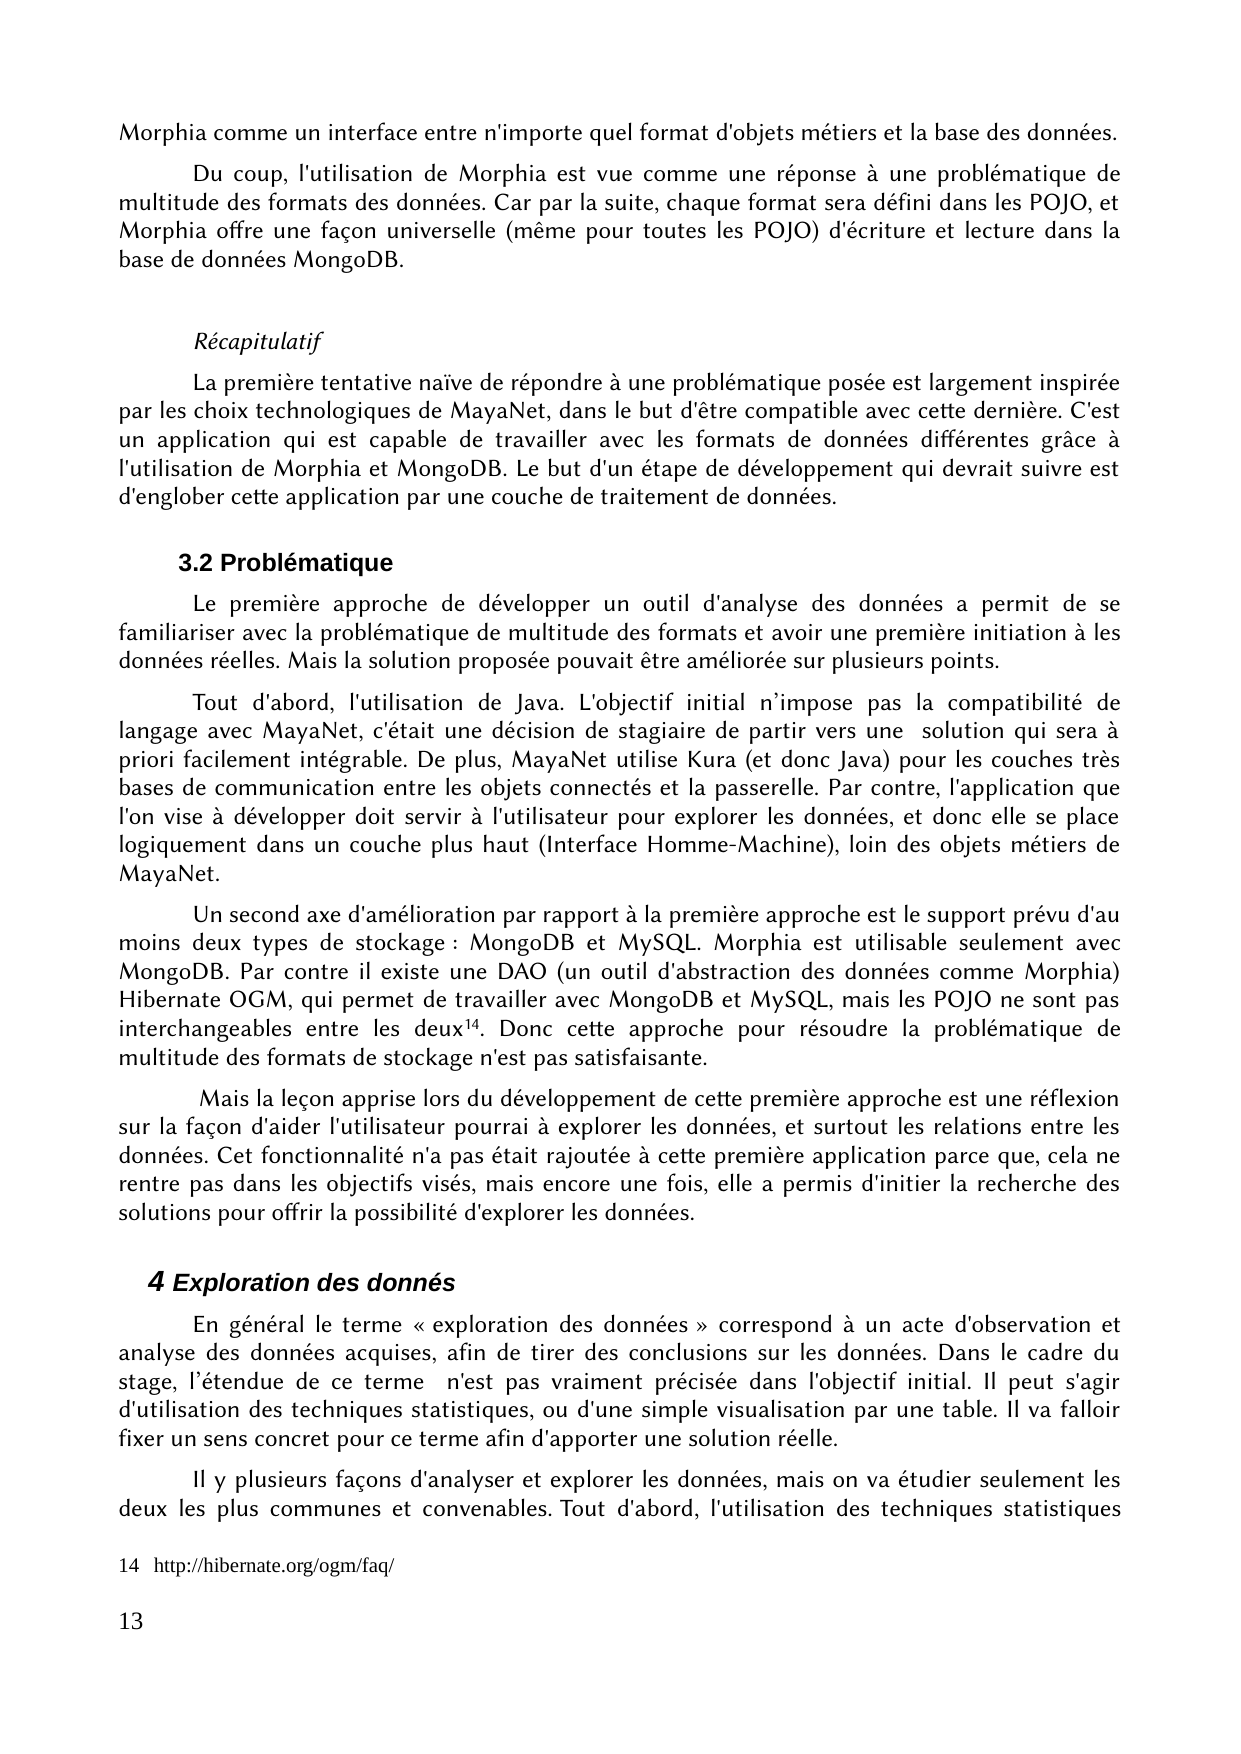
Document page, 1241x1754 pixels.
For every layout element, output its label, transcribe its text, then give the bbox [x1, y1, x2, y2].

subtitle Problématique [118, 548, 1122, 577]
text La première tentative naïve de répondre à une problématique posée est largement inspirée par les choix technologiques de MayaNet, dans le but d'être compatible avec cette dernière. C'est un application qui est capable de travailler avec les formats de données différentes grâce à l'utilisation de Morphia et MongoDB. Le but d'un étape de développement qui devrait suivre est d'englober cette application par une couche de traitement de données. [118, 368, 1122, 511]
subtitle Exploration des donnés [118, 1264, 1122, 1297]
text En général le terme « exploration des données » correspond à un acte d'observation et analyse des données acquises, afin de tirer des conclusions sur les données. Dans le cadre du stage, l’étendue de ce terme n'est pas vraiment précisée dans l'objectif initial. Il peut s'agir d'utilisation des techniques statistiques, ou d'une simple visualisation par une table. Il va falloir fixer un sens concret pour ce terme afin d'apporter une solution réelle. [118, 1310, 1122, 1452]
text Récapitulatif [118, 327, 1122, 355]
text Mais la leçon apprise lors du développement de cette première approche est une réflexion sur la façon d'aider l'utilisateur pourrai à explorer les données, et surtout les relations entre les données. Cet fonctionnalité n'a pas était rajoutée à cette première application parce que, cela ne rentre pas dans les objectifs visés, mais encore une fois, elle a permis d'initier la recherche des solutions pour offrir la possibilité d'explorer les données. [118, 1083, 1122, 1226]
text http://hibernate.org/ogm/faq/ [118, 1553, 1122, 1577]
text Un second axe d'amélioration par rapport à la première approche est le support prévu d'au moins deux types de stockage : MongoDB et MySQL. Morphia est utilisable seulement avec MongoDB. Par contre il existe une DAO (un outil d'abstraction des données comme Morphia) Hibernate OGM, qui permet de travailler avec MongoDB et MySQL, mais les POJO ne sont pas interchangeables entre les deux. Donc cette approche pour résoudre la problématique de multitude des formats de stockage n'est pas satisfaisante. [118, 900, 1122, 1071]
text Tout d'abord, l'utilisation de Java. L'objectif initial n’impose pas la compatibilité de langage avec MayaNet, c'était une décision de stagiaire de partir vers une solution qui sera à priori facilement intégrable. De plus, MayaNet utilise Kura (et donc Java) pour les couches très bases de communication entre les objets connectés et la passerelle. Par contre, l'application que l'on vise à développer doit servir à l'utilisateur pour explorer les données, et donc elle se place logiquement dans un couche plus haut (Interface Homme-Machine), loin des objets métiers de MayaNet. [118, 687, 1122, 887]
text Le première approche de développer un outil d'analyse des données a permit de se familiariser avec la problématique de multitude des formats et avoir une première initiation à les données réelles. Mais la solution proposée pouvait être améliorée sur plusieurs points. [118, 589, 1122, 675]
text Morphia comme un interface entre n'importe quel format d'objets métiers et la base des données. [118, 118, 1122, 147]
text Du coup, l'utilisation de Morphia est vue comme une réponse à une problématique de multitude des formats des données. Car par la suite, chaque format sera défini dans les POJO, et Morphia offre une façon universelle (même pour toutes les POJO) d'écriture et lecture dans la base de données MongoDB. [118, 159, 1122, 273]
text Il y plusieurs façons d'analyser et explorer les données, mais on va étudier seulement les deux les plus communes et convenables. Tout d'abord, l'utilisation des techniques statistiques [118, 1465, 1122, 1522]
